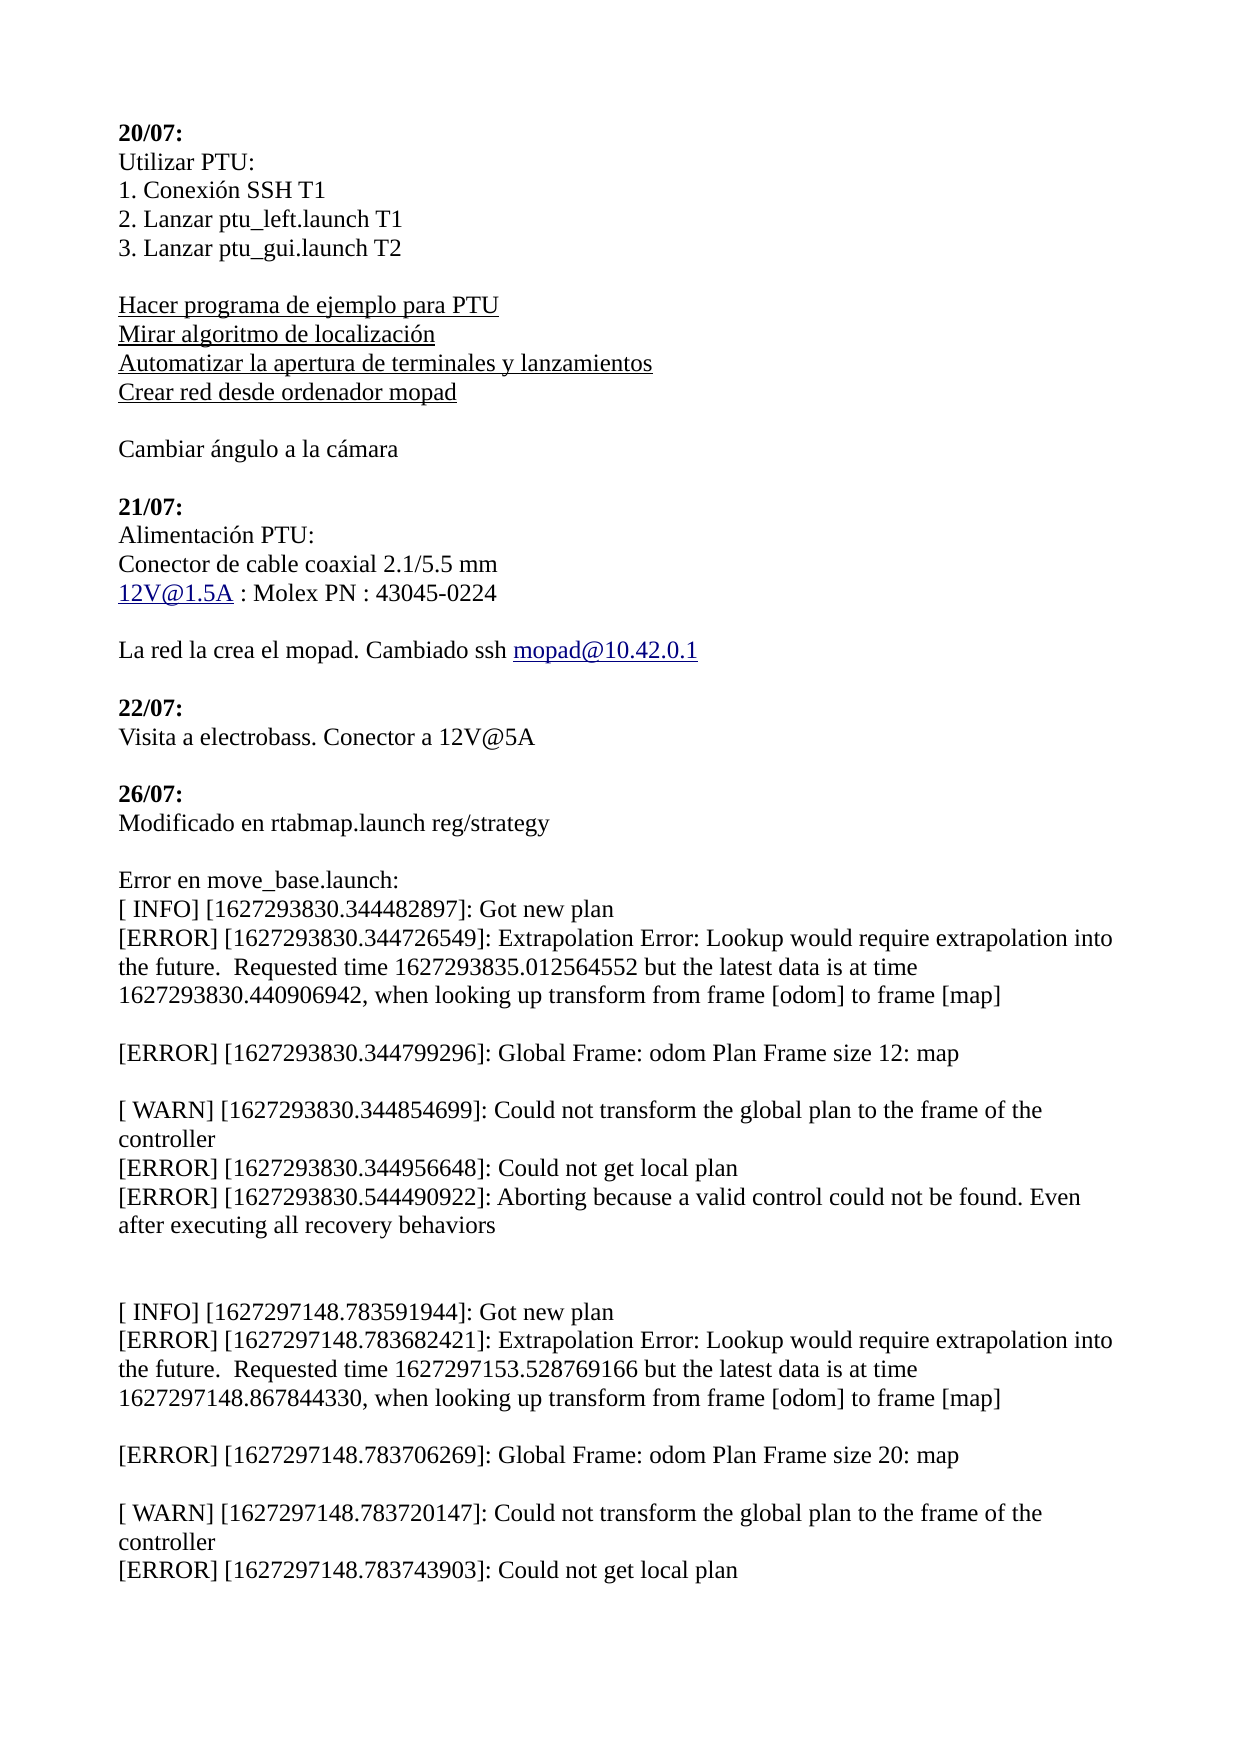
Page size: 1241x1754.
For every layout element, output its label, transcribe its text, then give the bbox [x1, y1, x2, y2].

text Modificado en rtabmap.launch reg/strategy [118, 808, 1122, 837]
text Conector de cable coaxial 2.1/5.5 mm [118, 549, 1122, 578]
text 3. Lanzar ptu_gui.launch T2 [118, 233, 1122, 262]
text [ WARN] [1627297148.783720147]: Could not transform the global plan to the frame of the controller [118, 1498, 1122, 1556]
text [ERROR] [1627297148.783743903]: Could not get local plan [118, 1556, 1122, 1584]
text Automatizar la apertura de terminales y lanzamientos [118, 348, 1122, 377]
text Mirar algoritmo de localización [118, 319, 1122, 348]
text 12V@1.5A : Molex PN : 43045-0224 [118, 578, 1122, 607]
text [ERROR] [1627297148.783682421]: Extrapolation Error: Lookup would require extrapolation into the future. Requested time 1627297153.528769166 but the latest data is at time 1627297148.867844330, when looking up transform from frame [odom] to frame [map] [118, 1326, 1122, 1412]
text La red la crea el mopad. Cambiado ssh mopad@10.42.0.1 [118, 636, 1122, 664]
text Alimentación PTU: [118, 521, 1122, 549]
text 2. Lanzar ptu_left.launch T1 [118, 204, 1122, 233]
text [ INFO] [1627293830.344482897]: Got new plan [118, 894, 1122, 923]
text [ERROR] [1627293830.344726549]: Extrapolation Error: Lookup would require extrapolation into the future. Requested time 1627293835.012564552 but the latest data is at time 1627293830.440906942, when looking up transform from frame [odom] to frame [map] [118, 923, 1122, 1009]
text Error en move_base.launch: [118, 866, 1122, 894]
text Cambiar ángulo a la cámara [118, 434, 1122, 463]
text [ERROR] [1627293830.544490922]: Aborting because a valid control could not be found. Even after executing all recovery behaviors [118, 1182, 1122, 1239]
text 22/07: [118, 693, 1122, 722]
text [ WARN] [1627293830.344854699]: Could not transform the global plan to the frame of the controller [118, 1096, 1122, 1153]
text 21/07: [118, 492, 1122, 521]
text [ERROR] [1627293830.344956648]: Could not get local plan [118, 1153, 1122, 1182]
text Hacer programa de ejemplo para PTU [118, 291, 1122, 319]
text [ERROR] [1627293830.344799296]: Global Frame: odom Plan Frame size 12: map [118, 1038, 1122, 1067]
text [ERROR] [1627297148.783706269]: Global Frame: odom Plan Frame size 20: map [118, 1441, 1122, 1469]
text [ INFO] [1627297148.783591944]: Got new plan [118, 1297, 1122, 1326]
text 20/07: [118, 118, 1122, 147]
text 26/07: [118, 779, 1122, 808]
text Visita a electrobass. Conector a 12V@5A [118, 722, 1122, 751]
text Utilizar PTU: [118, 147, 1122, 176]
text Crear red desde ordenador mopad [118, 377, 1122, 406]
text 1. Conexión SSH T1 [118, 176, 1122, 204]
